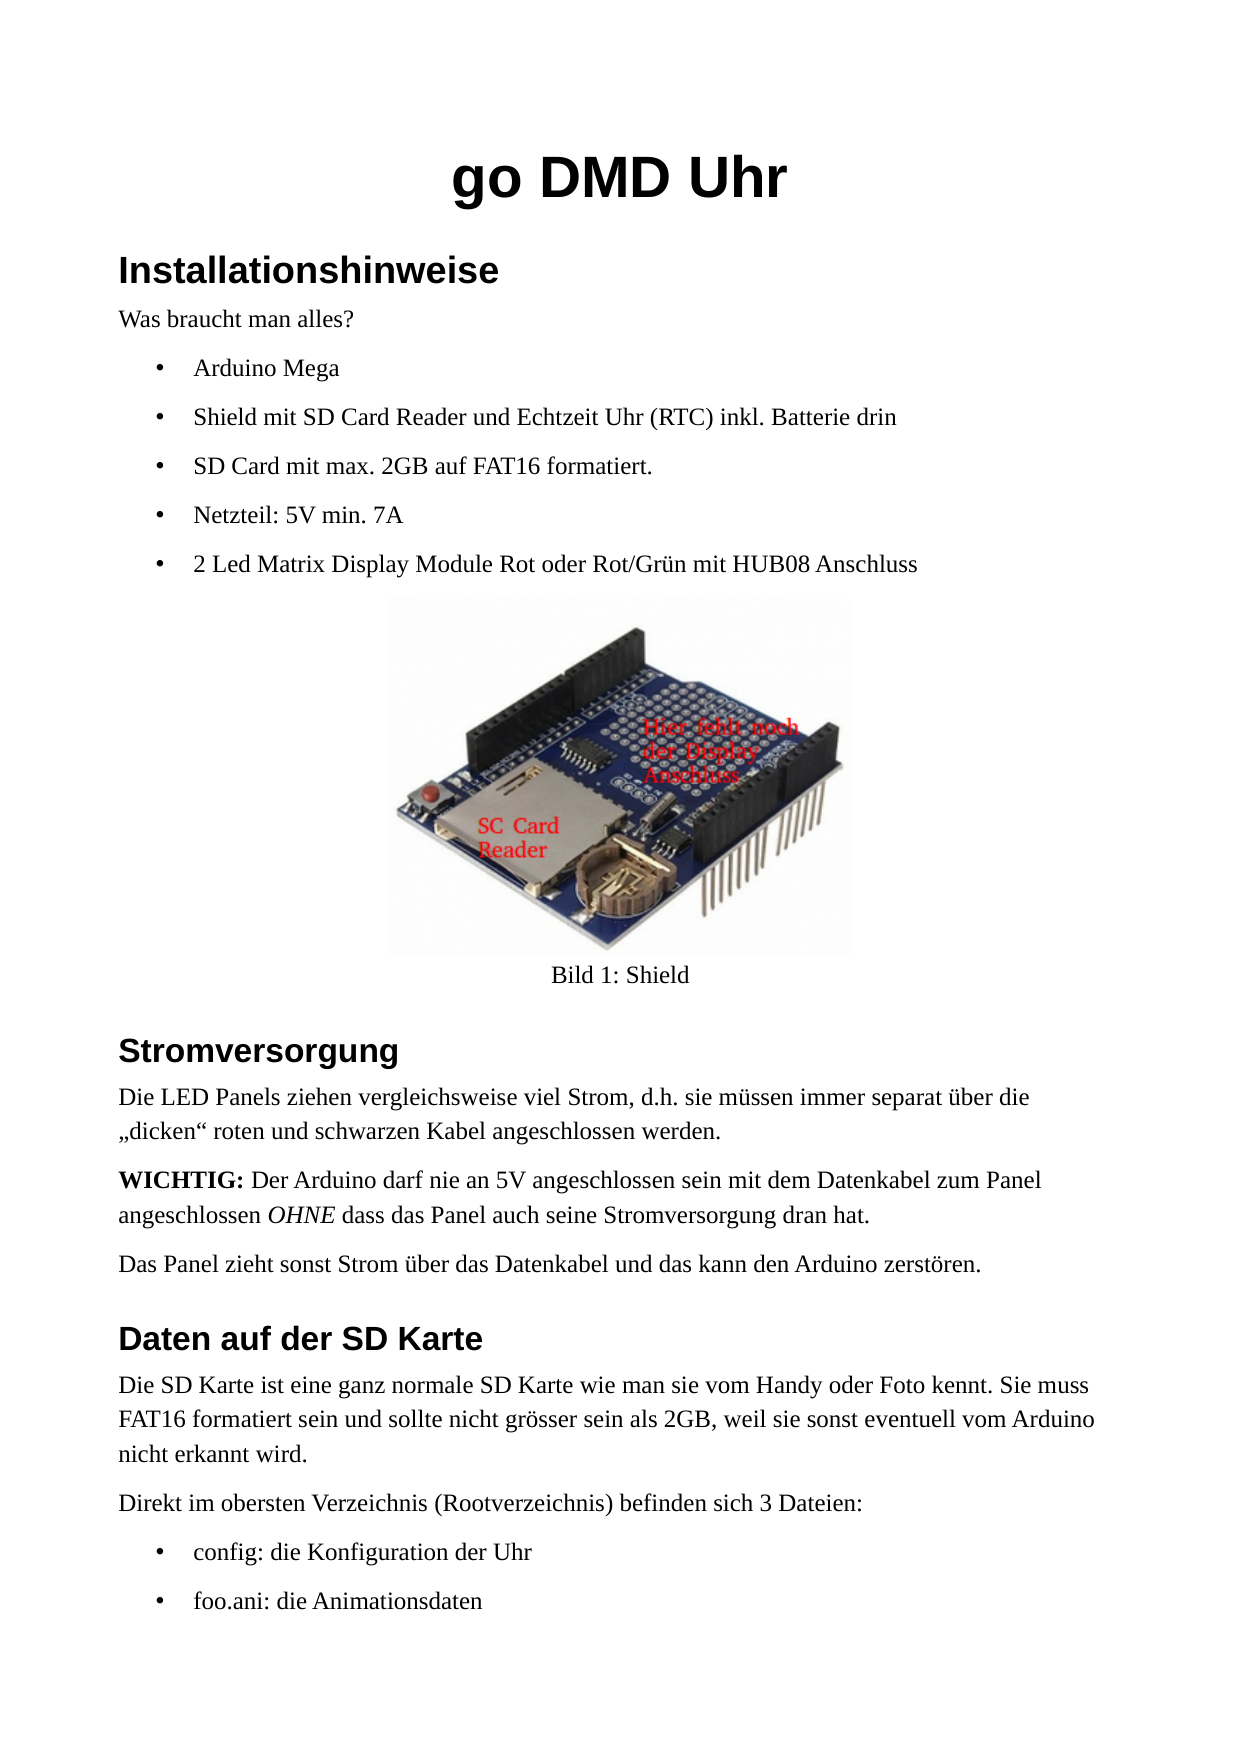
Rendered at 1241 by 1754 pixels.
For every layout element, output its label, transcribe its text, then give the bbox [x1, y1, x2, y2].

list Arduino Mega [156, 353, 1122, 382]
text Direkt im obersten Verzeichnis (Rootverzeichnis) befinden sich 3 Dateien: [118, 1488, 1122, 1517]
subtitle Daten auf der SD Karte [118, 1319, 1122, 1357]
text Die LED Panels ziehen vergleichsweise viel Strom, d.h. sie müssen immer separat über die „dicken“ roten und schwarzen Kabel angeschlossen werden. [118, 1082, 1122, 1145]
subtitle Stromversorgung [118, 1031, 1122, 1069]
list foo.ani: die Animationsdaten [156, 1586, 1122, 1615]
list Shield mit SD Card Reader und Echtzeit Uhr (RTC) inkl. Batterie drin [156, 402, 1122, 431]
list SD Card mit max. 2GB auf FAT16 formatiert. [156, 451, 1122, 480]
list Netzteil: 5V min. 7A [156, 500, 1122, 529]
text Die SD Karte ist eine ganz normale SD Karte wie man sie vom Handy oder Foto kennt. Sie muss FAT16 formatiert sein und sollte nicht grösser sein als 2GB, weil sie sonst eventuell vom Arduino nicht erkannt wird. [118, 1370, 1122, 1467]
text Bild 1: Shield [118, 598, 1122, 989]
title go DMD Uhr [118, 143, 1122, 210]
text WICHTIG: Der Arduino darf nie an 5V angeschlossen sein mit dem Datenkabel zum Panel angeschlossen OHNE dass das Panel auch seine Stromversorgung dran hat. [118, 1165, 1122, 1228]
subtitle Installationshinweise [118, 248, 1122, 291]
text Was braucht man alles? [118, 304, 1122, 333]
picture [388, 598, 853, 955]
list config: die Konfiguration der Uhr [156, 1537, 1122, 1566]
text Das Panel zieht sonst Strom über das Datenkabel und das kann den Arduino zerstören. [118, 1249, 1122, 1277]
list 2 Led Matrix Display Module Rot oder Rot/Grün mit HUB08 Anschluss [156, 549, 1122, 578]
